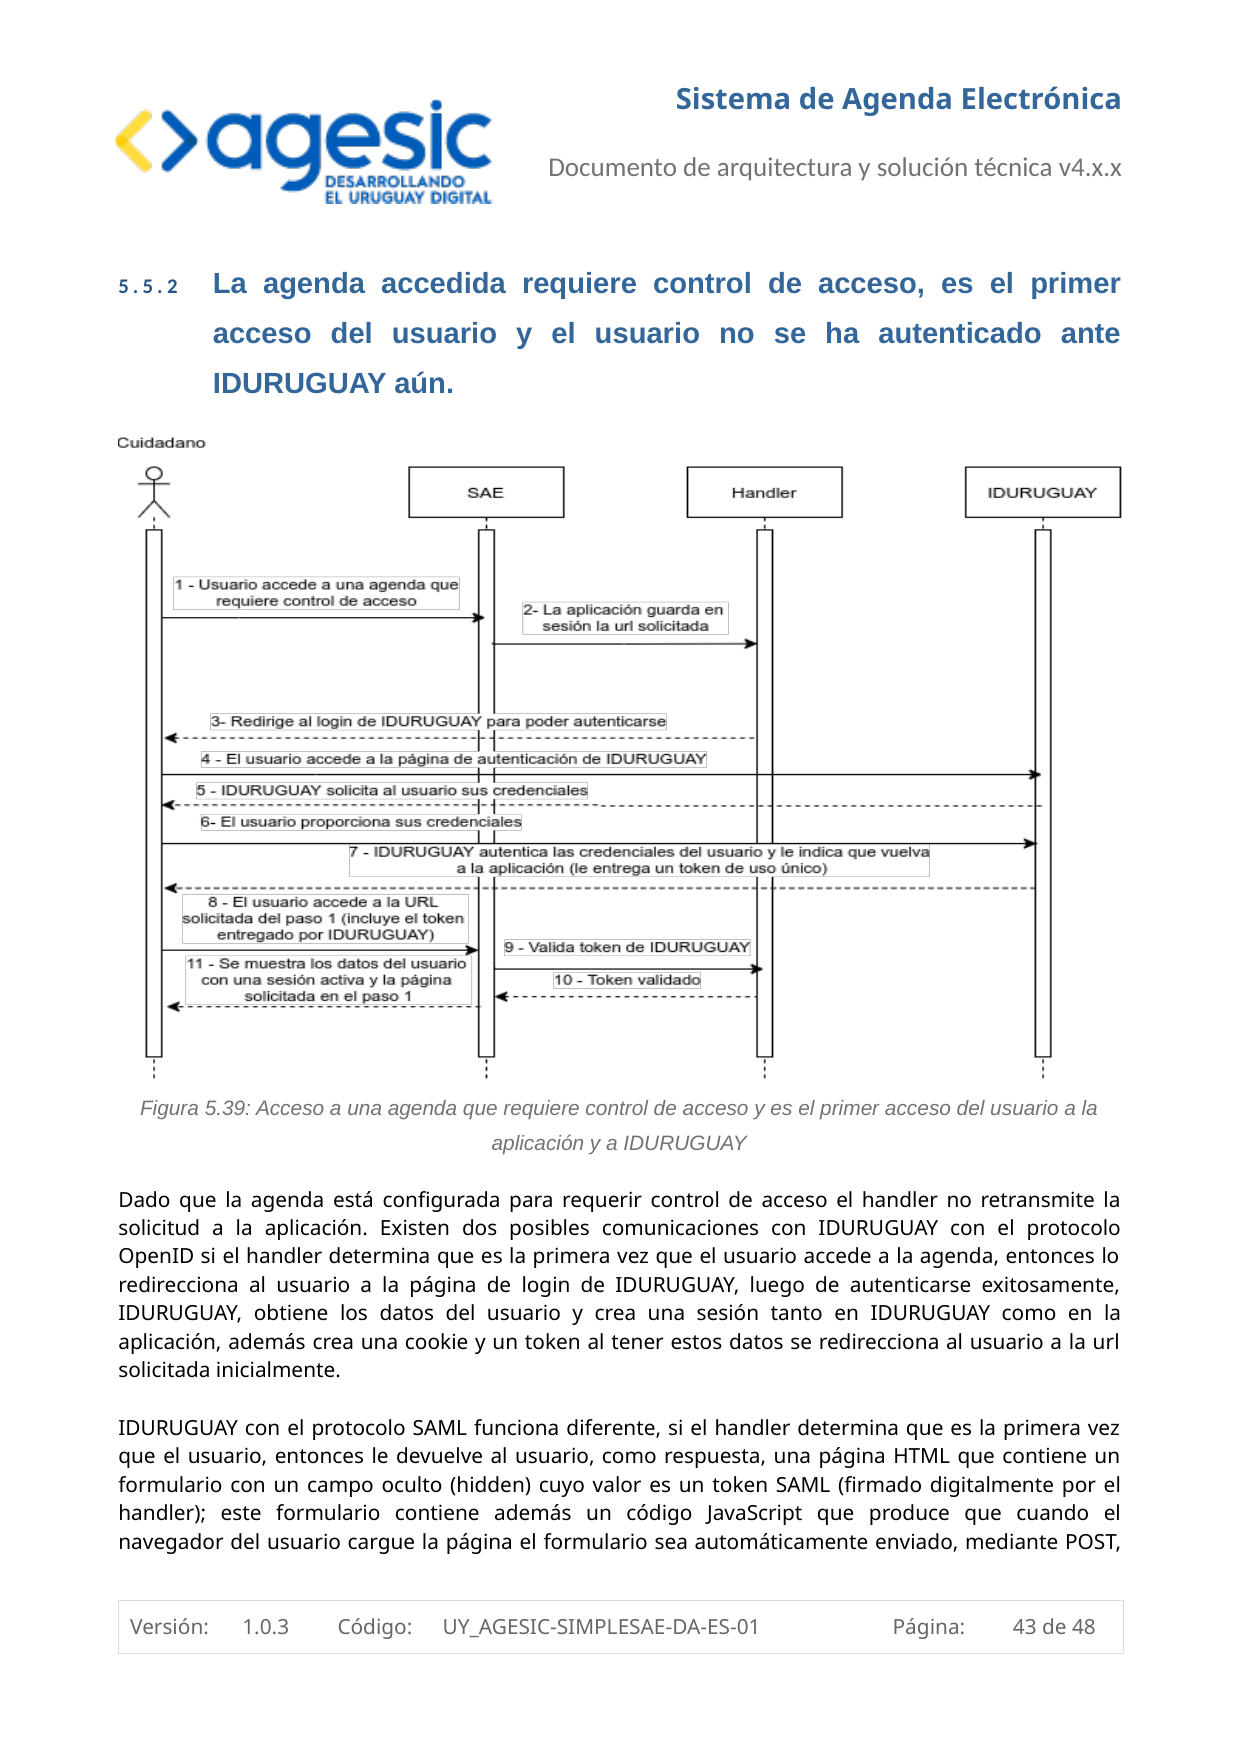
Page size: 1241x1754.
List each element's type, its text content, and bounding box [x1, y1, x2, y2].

text Figura 5.39: Acceso a una agenda que requiere control de acceso y es el primer acceso del usuario a la aplicación y a IDURUGUAY [118, 1084, 1122, 1155]
text IDURUGUAY con el protocolo SAML funciona diferente, si el handler determina que es la primera vez que el usuario, entonces le devuelve al usuario, como respuesta, una página HTML que contiene un formulario con un campo oculto (hidden) cuyo valor es un token SAML (firmado digitalmente por el handler); este formulario contiene además un código JavaScript que produce que cuando el navegador del usuario cargue la página el formulario sea automáticamente enviado, mediante POST, [118, 1413, 1122, 1555]
text Dado que la agenda está configurada para requerir control de acceso el handler no retransmite la solicitud a la aplicación. Existen dos posibles comunicaciones con IDURUGUAY con el protocolo OpenID si el handler determina que es la primera vez que el usuario accede a la agenda, entonces lo redirecciona al usuario a la página de login de IDURUGUAY, luego de autenticarse exitosamente, IDURUGUAY, obtiene los datos del usuario y crea una sesión tanto en IDURUGUAY como en la aplicación, además crea una cookie y un token al tener estos datos se redirecciona al usuario a la url solicitada inicialmente. [118, 1155, 1122, 1384]
picture [115, 99, 493, 204]
picture [118, 429, 1123, 1084]
subtitle La agenda accedida requiere control de acceso, es el primer acceso del usuario y el usuario no se ha autenticado ante IDURUGUAY aún. [118, 266, 1122, 400]
